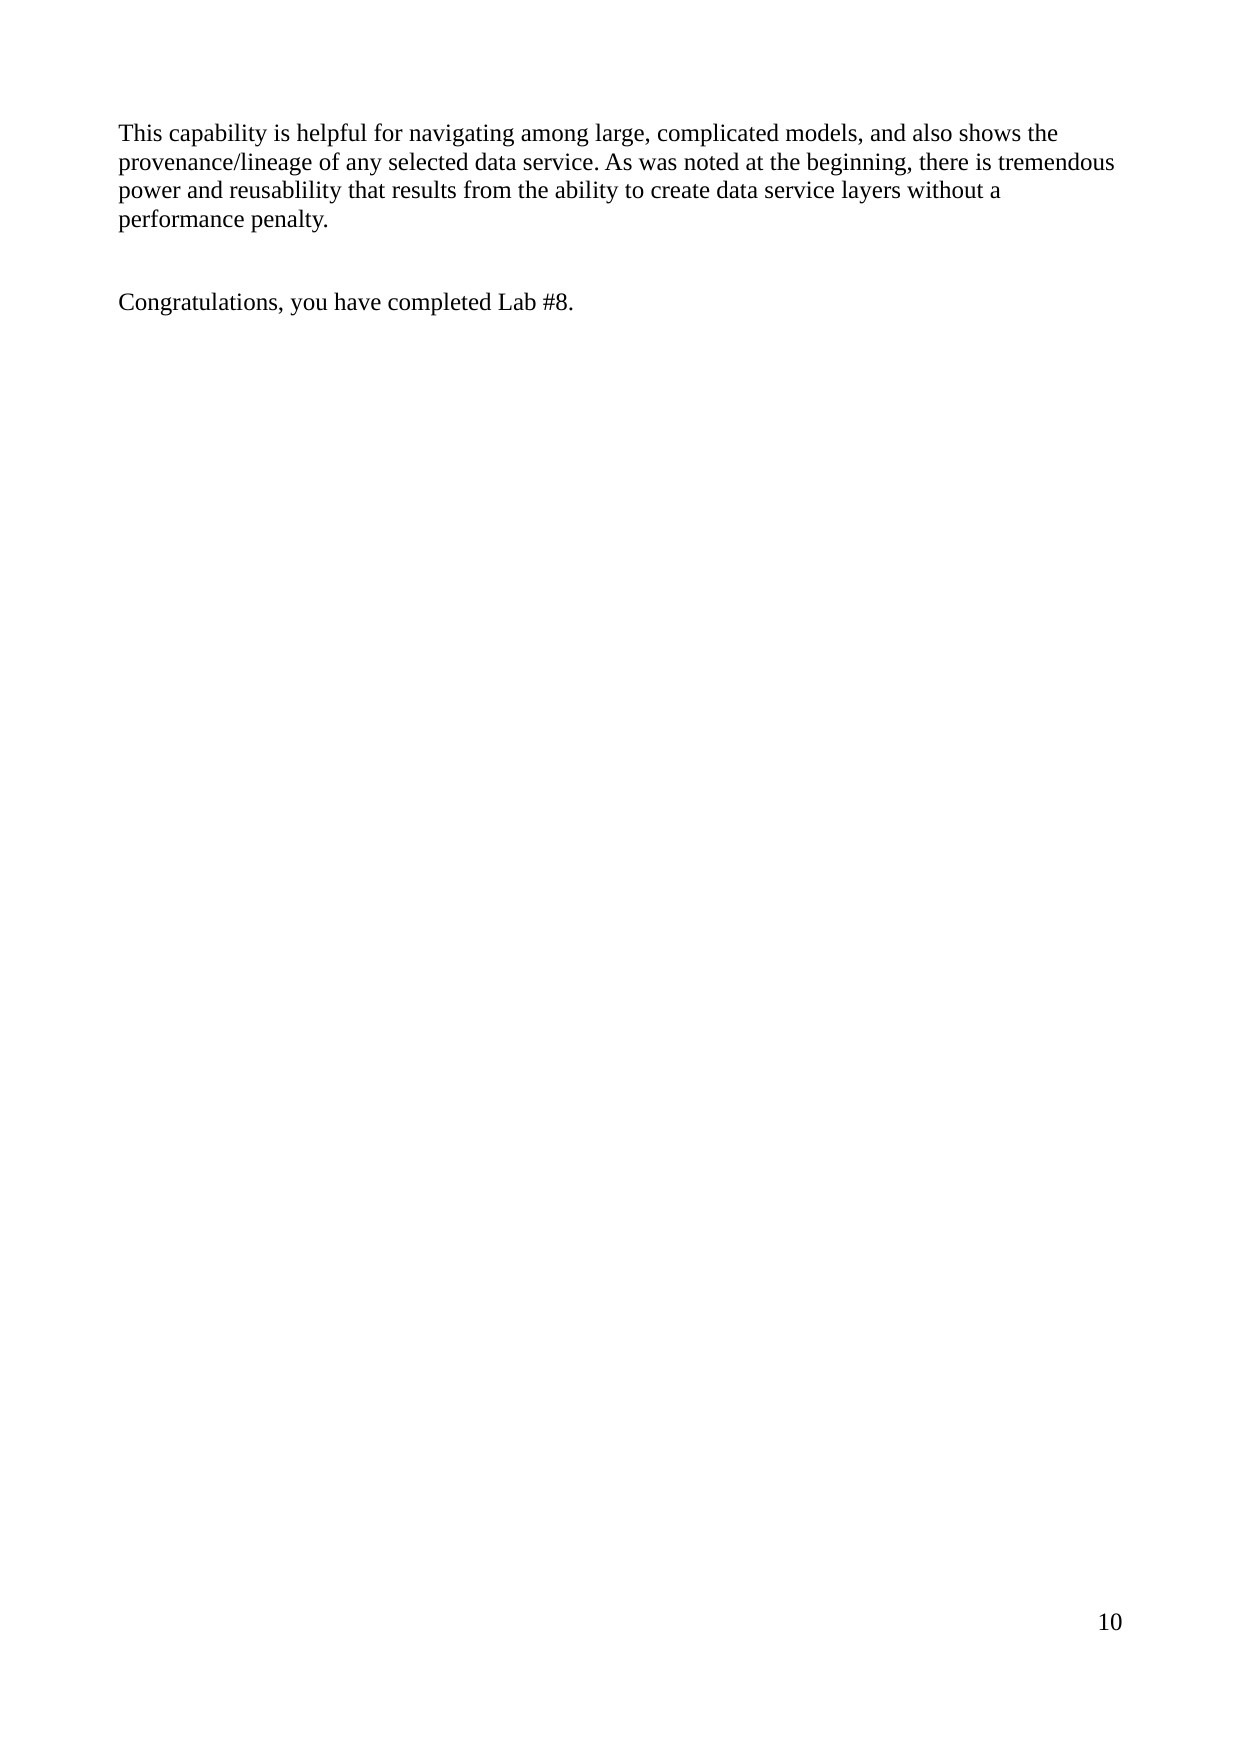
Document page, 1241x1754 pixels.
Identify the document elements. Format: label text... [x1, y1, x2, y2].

text This capability is helpful for navigating among large, complicated models, and also shows the provenance/lineage of any selected data service. As was noted at the beginning, there is tremendous power and reusablility that results from the ability to create data service layers without a performance penalty. [118, 118, 1122, 233]
text Congratulations, you have completed Lab #8. [118, 287, 1122, 316]
